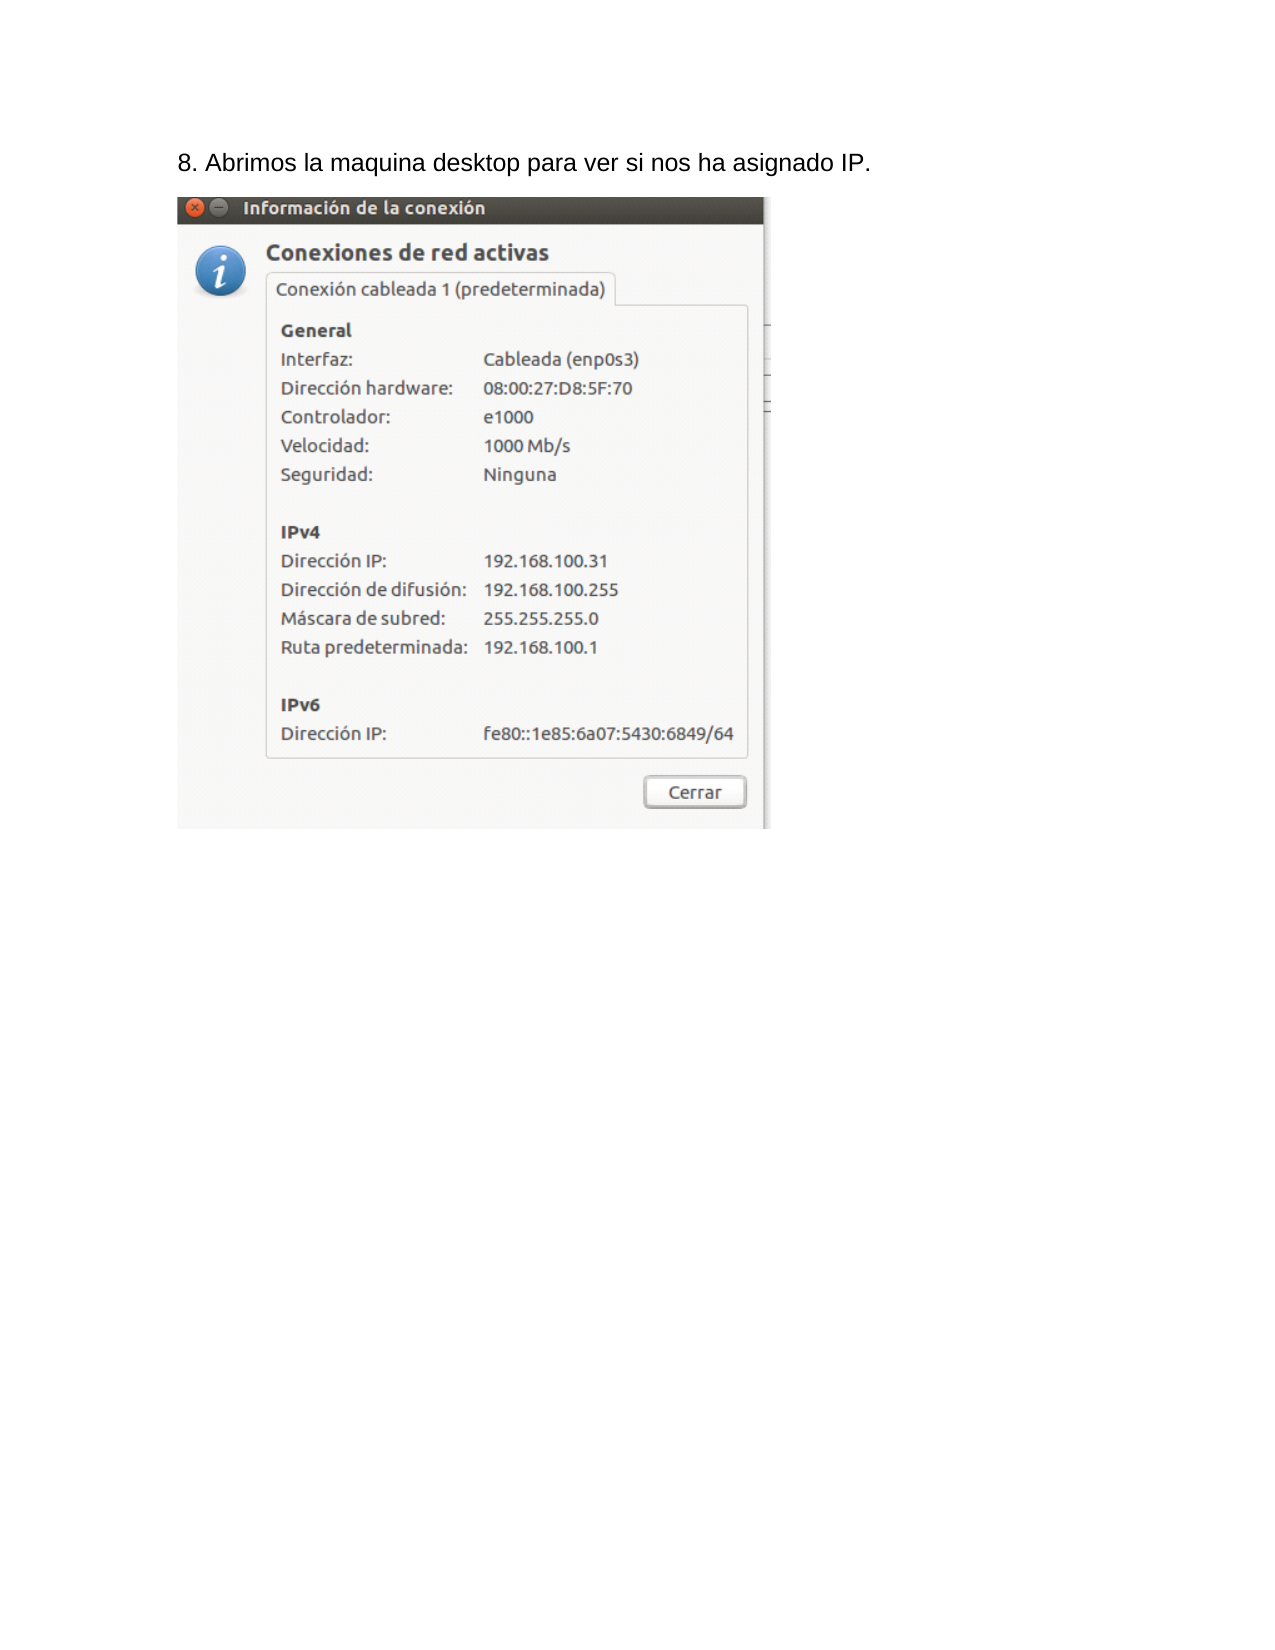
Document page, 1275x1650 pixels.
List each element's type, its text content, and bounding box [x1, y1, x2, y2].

text 8. Abrimos la maquina desktop para ver si nos ha asignado IP. [177, 148, 1098, 176]
